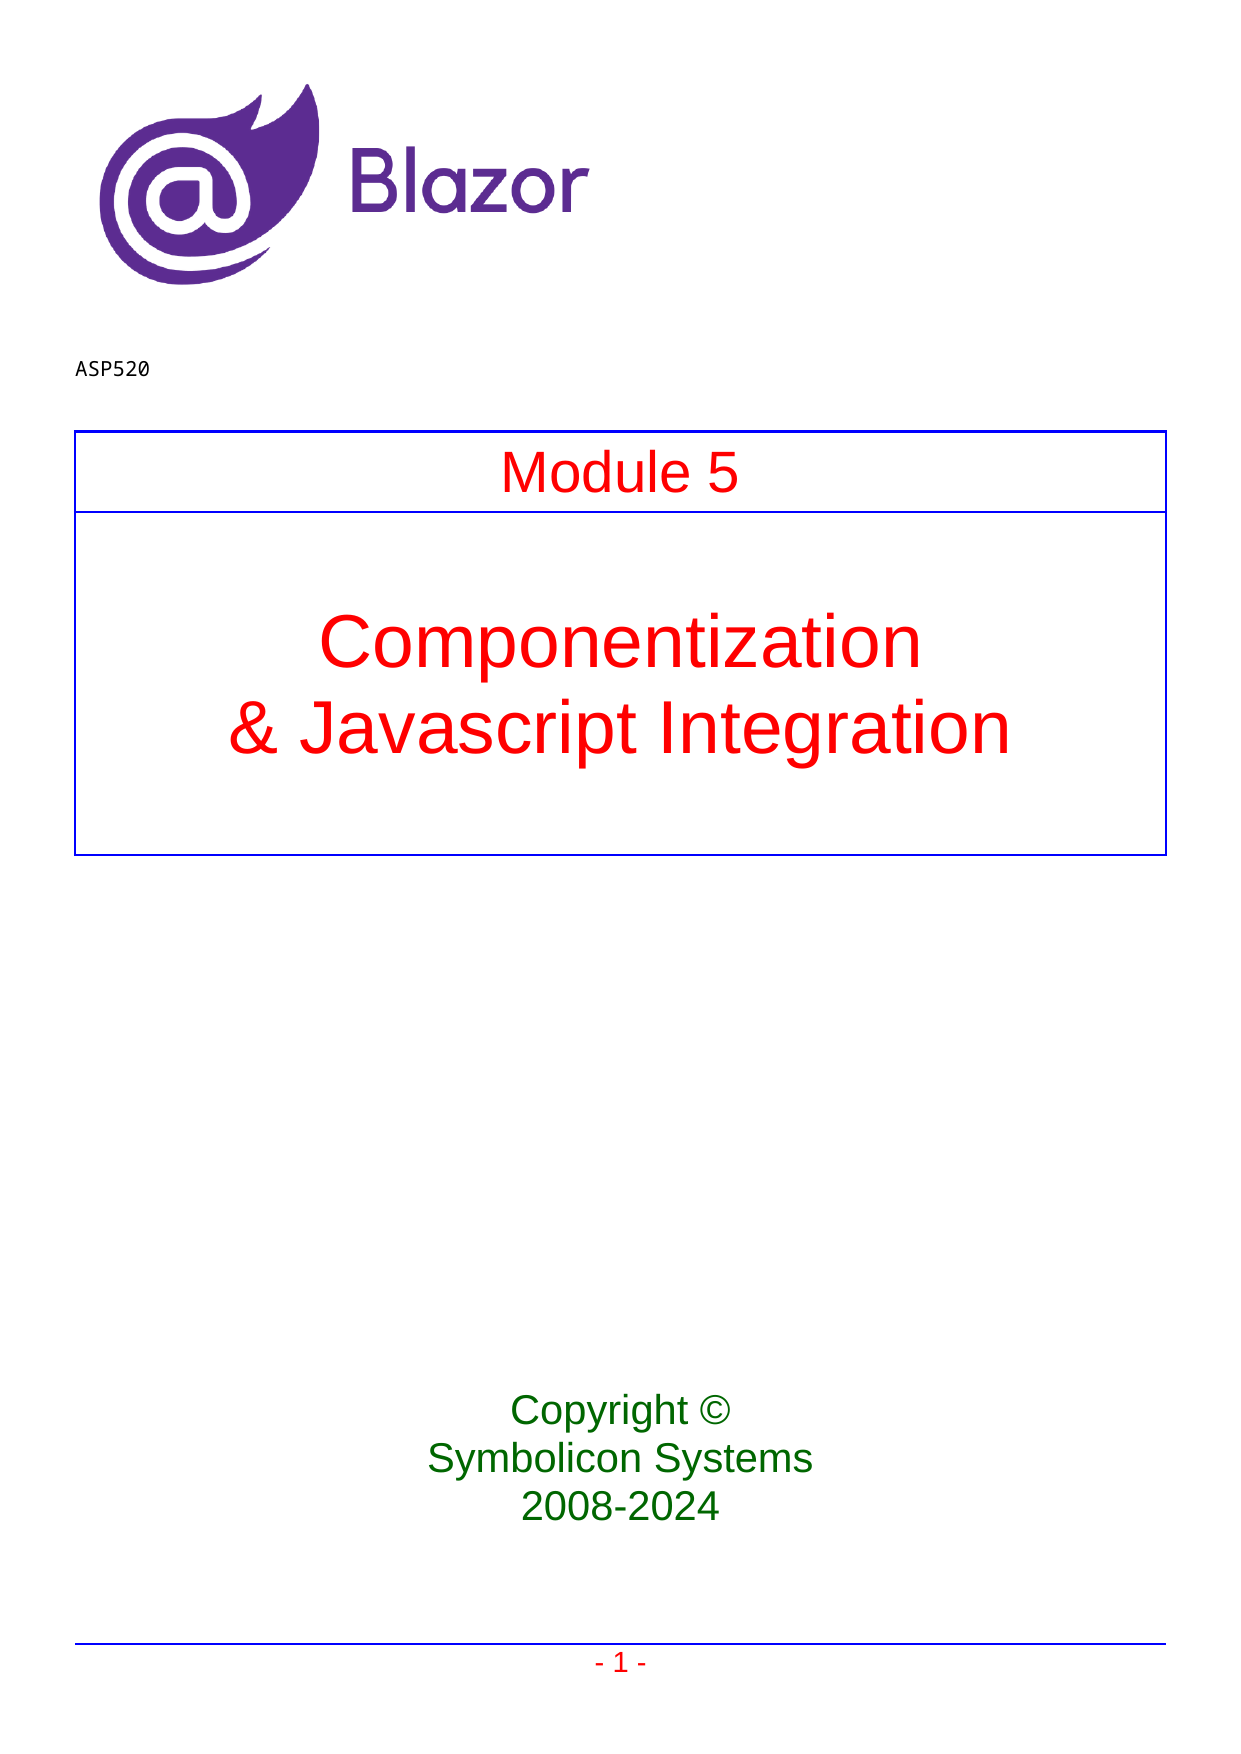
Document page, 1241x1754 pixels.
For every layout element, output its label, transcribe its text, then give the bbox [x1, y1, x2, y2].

table_cell Componentization & Javascript Integration [76, 592, 1165, 776]
text Copyright © [75, 1386, 1166, 1433]
picture [75, 75, 621, 306]
text Symbolicon Systems [75, 1433, 1166, 1481]
text 2008-2024 [75, 1481, 1166, 1529]
table_header Module 5 [76, 433, 1165, 511]
table_cell [76, 776, 1165, 854]
table_cell [76, 513, 1165, 592]
text ASP520 [75, 354, 1166, 382]
